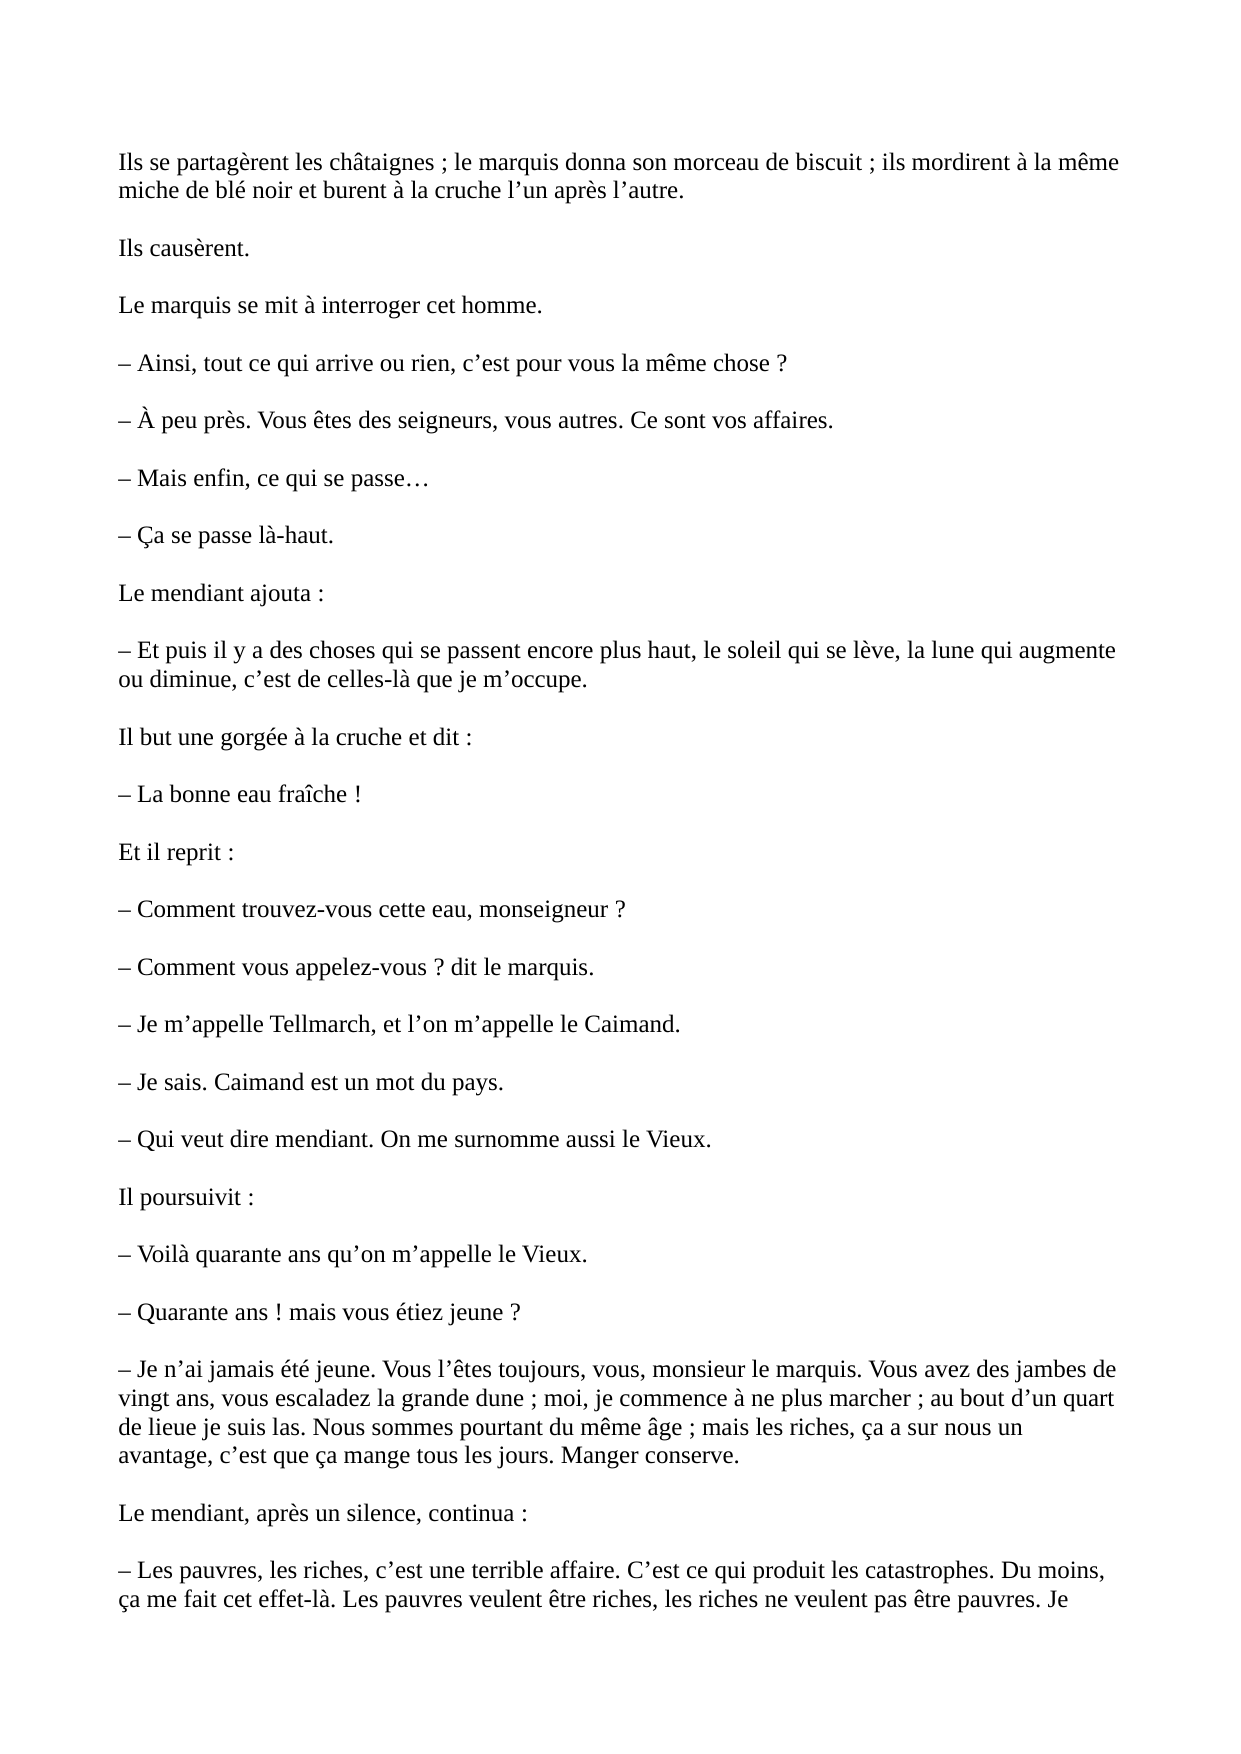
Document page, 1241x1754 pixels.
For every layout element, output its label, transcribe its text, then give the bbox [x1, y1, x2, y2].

text – Comment trouvez-vous cette eau, monseigneur ? [118, 894, 1122, 923]
text – Et puis il y a des choses qui se passent encore plus haut, le soleil qui se lève, la lune qui augmente ou diminue, c’est de celles-là que je m’occupe. [118, 636, 1122, 693]
text – La bonne eau fraîche ! [118, 779, 1122, 808]
text Le mendiant ajouta : [118, 578, 1122, 607]
text Il but une gorgée à la cruche et dit : [118, 722, 1122, 751]
text – Voilà quarante ans qu’on m’appelle le Vieux. [118, 1239, 1122, 1268]
text Ils se partagèrent les châtaignes ; le marquis donna son morceau de biscuit ; ils mordirent à la même miche de blé noir et burent à la cruche l’un après l’autre. [118, 147, 1122, 204]
text – Qui veut dire mendiant. On me surnomme aussi le Vieux. [118, 1124, 1122, 1153]
text – À peu près. Vous êtes des seigneurs, vous autres. Ce sont vos affaires. [118, 406, 1122, 434]
text – Mais enfin, ce qui se passe… [118, 463, 1122, 492]
text – Quarante ans ! mais vous étiez jeune ? [118, 1297, 1122, 1326]
text – Les pauvres, les riches, c’est une terrible affaire. C’est ce qui produit les catastrophes. Du moins, ça me fait cet effet-là. Les pauvres veulent être riches, les riches ne veulent pas être pauvres. Je [118, 1556, 1122, 1613]
text – Je m’appelle Tellmarch, et l’on m’appelle le Caimand. [118, 1009, 1122, 1038]
text Le marquis se mit à interroger cet homme. [118, 291, 1122, 319]
text Il poursuivit : [118, 1182, 1122, 1211]
text Le mendiant, après un silence, continua : [118, 1498, 1122, 1527]
text – Je n’ai jamais été jeune. Vous l’êtes toujours, vous, monsieur le marquis. Vous avez des jambes de vingt ans, vous escaladez la grande dune ; moi, je commence à ne plus marcher ; au bout d’un quart de lieue je suis las. Nous sommes pourtant du même âge ; mais les riches, ça a sur nous un avantage, c’est que ça mange tous les jours. Manger conserve. [118, 1354, 1122, 1469]
text Ils causèrent. [118, 233, 1122, 262]
text – Je sais. Caimand est un mot du pays. [118, 1067, 1122, 1096]
text – Ainsi, tout ce qui arrive ou rien, c’est pour vous la même chose ? [118, 348, 1122, 377]
text Et il reprit : [118, 837, 1122, 866]
text – Ça se passe là-haut. [118, 521, 1122, 549]
text – Comment vous appelez-vous ? dit le marquis. [118, 952, 1122, 981]
